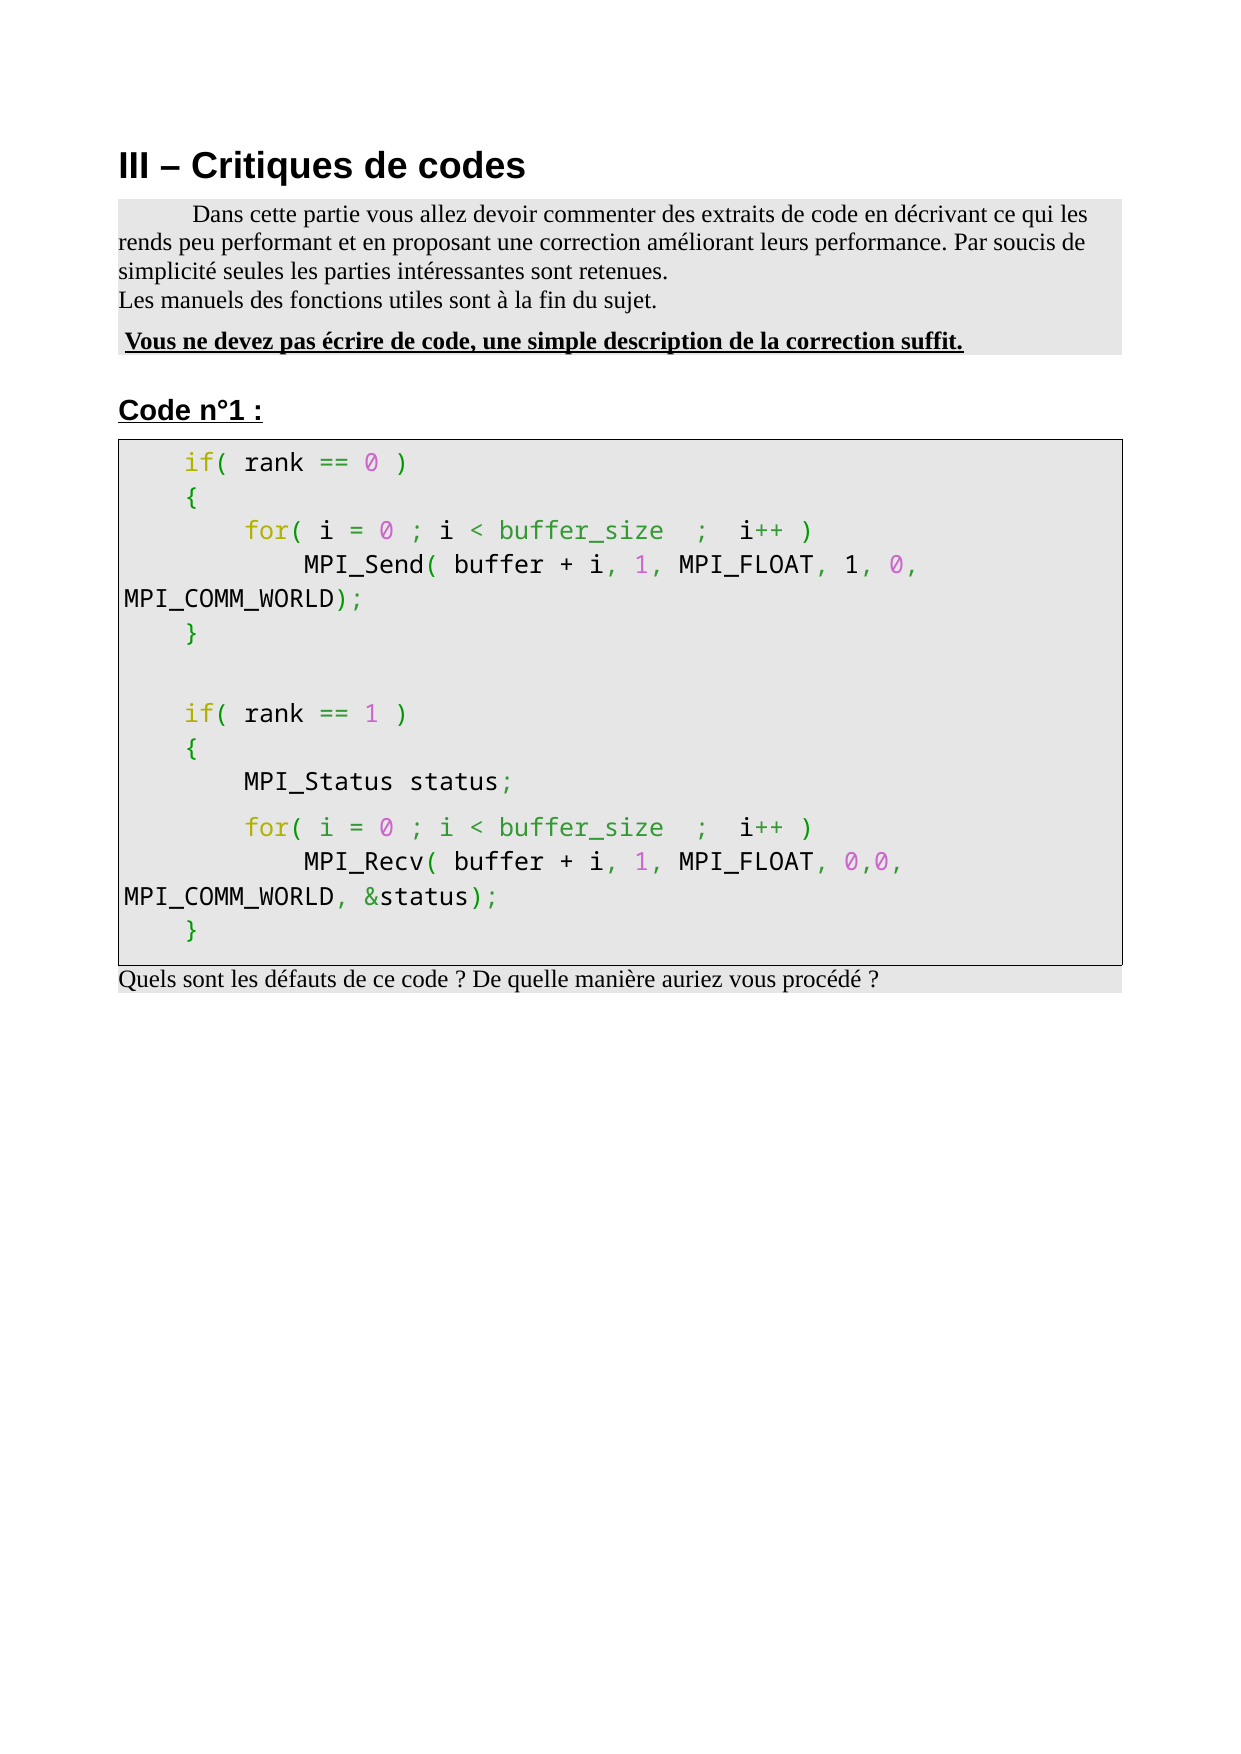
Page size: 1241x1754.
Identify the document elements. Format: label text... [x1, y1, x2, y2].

table_header if( rank == 0 ) { for( i = 0 ; i < buffer_size ; i++ ) MPI_Send( buffer + i, 1, MPI_FLOAT, 1, 0, MPI_COMM_WORLD); } if( rank == 1 ) { MPI_Status status; for( i = 0 ; i < buffer_size ; i++ ) MPI_Recv( buffer + i, 1, MPI_FLOAT, 0,0, MPI_COMM_WORLD, &status); } [119, 440, 1122, 964]
text Quels sont les défauts de ce code ? De quelle manière auriez vous procédé ? [118, 966, 1122, 993]
subtitle Code n°1 : [118, 392, 1122, 426]
text Dans cette partie vous allez devoir commenter des extraits de code en décrivant ce qui les rends peu performant et en proposant une correction améliorant leurs performance. Par soucis de simplicité seules les parties intéressantes sont retenues. Les manuels des fonctions utiles sont à la fin du sujet. [118, 199, 1122, 314]
subtitle III – Critiques de codes [118, 143, 1122, 186]
text Vous ne devez pas écrire de code, une simple description de la correction suffit. [118, 326, 1122, 355]
